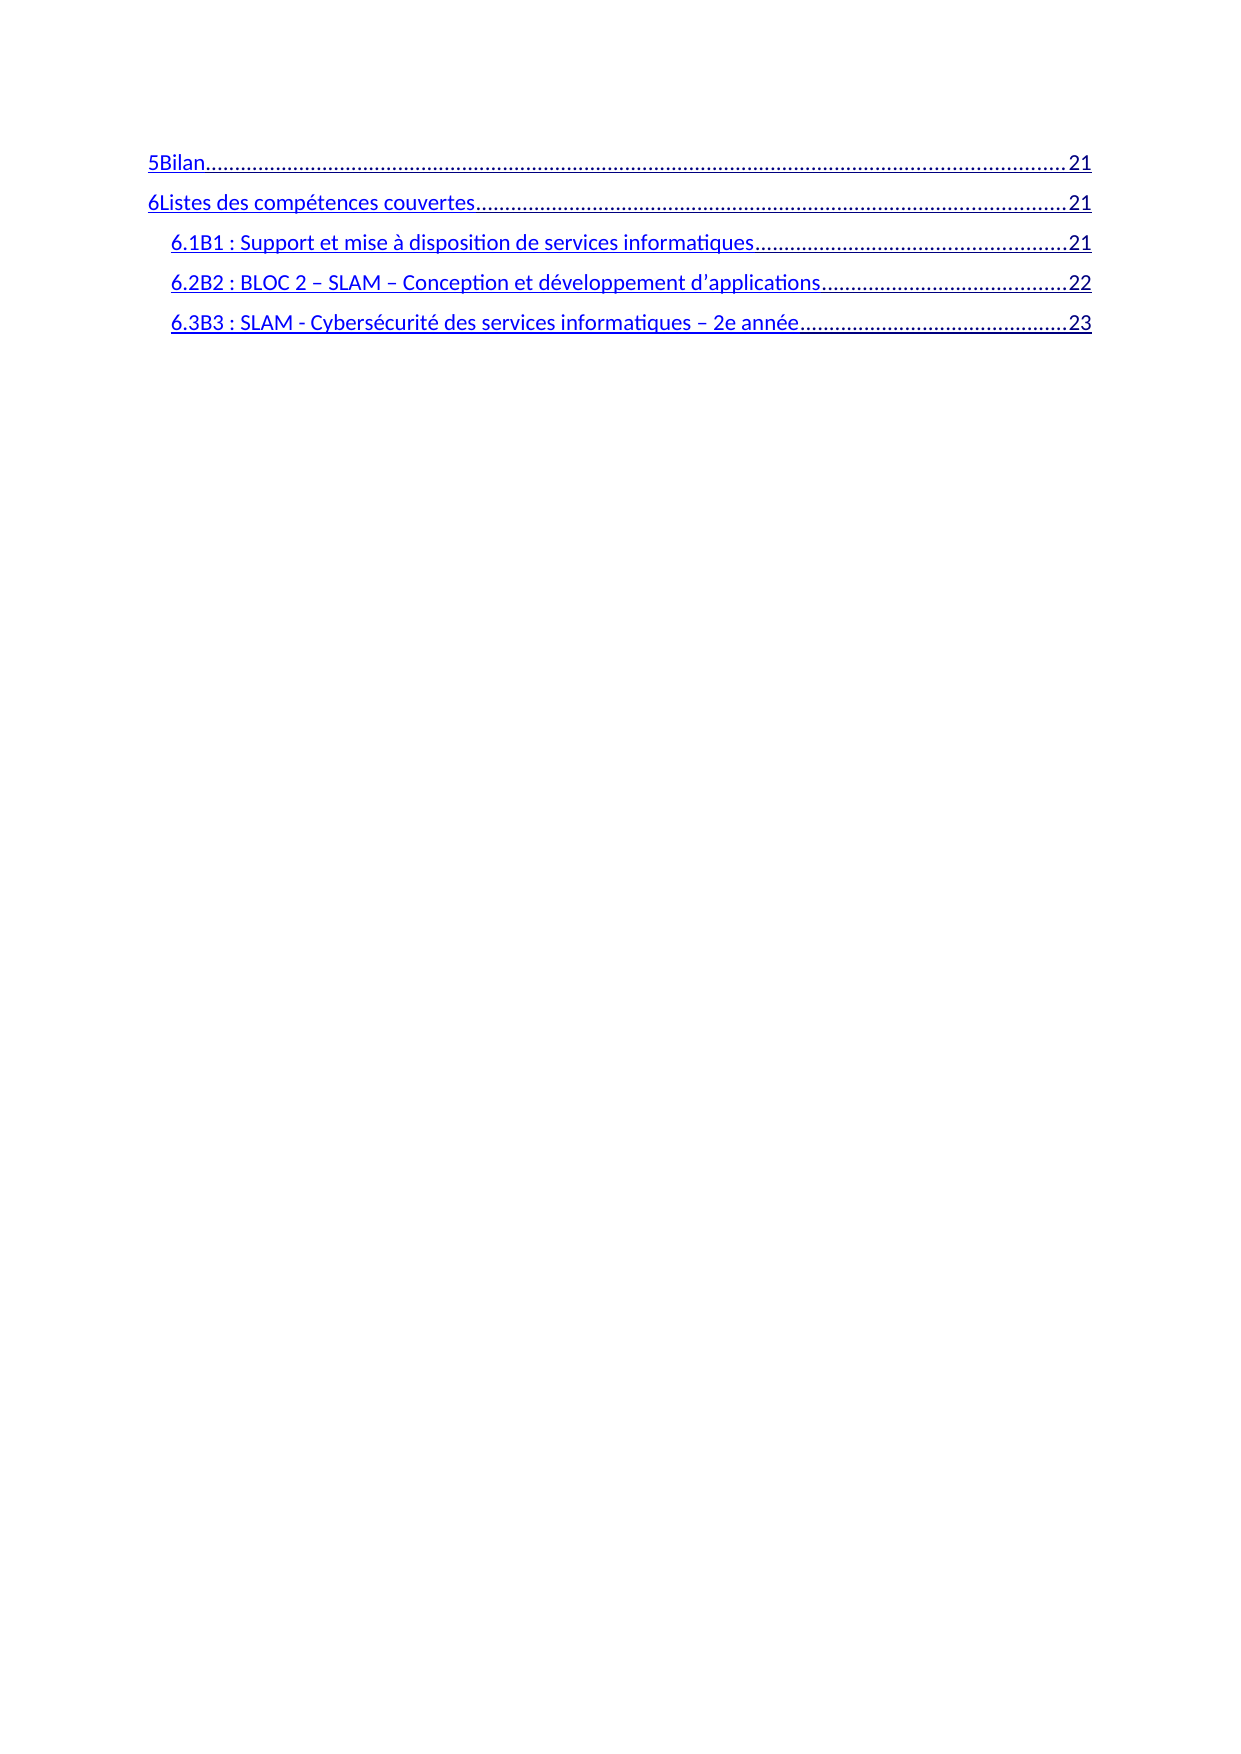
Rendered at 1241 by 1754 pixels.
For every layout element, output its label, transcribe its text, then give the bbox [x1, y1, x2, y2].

text 6 Listes des compétences couvertes 21 [148, 188, 1093, 216]
text 6.3 B3 : SLAM - Cybersécurité des services informatiques – 2e année 23 [171, 308, 1093, 336]
text 6.2 B2 : BLOC 2 – SLAM – Conception et développement d’applications 22 [171, 268, 1093, 296]
text 6.1 B1 : Support et mise à disposition de services informatiques 21 [171, 228, 1093, 256]
text 5 Bilan 21 [148, 148, 1093, 176]
